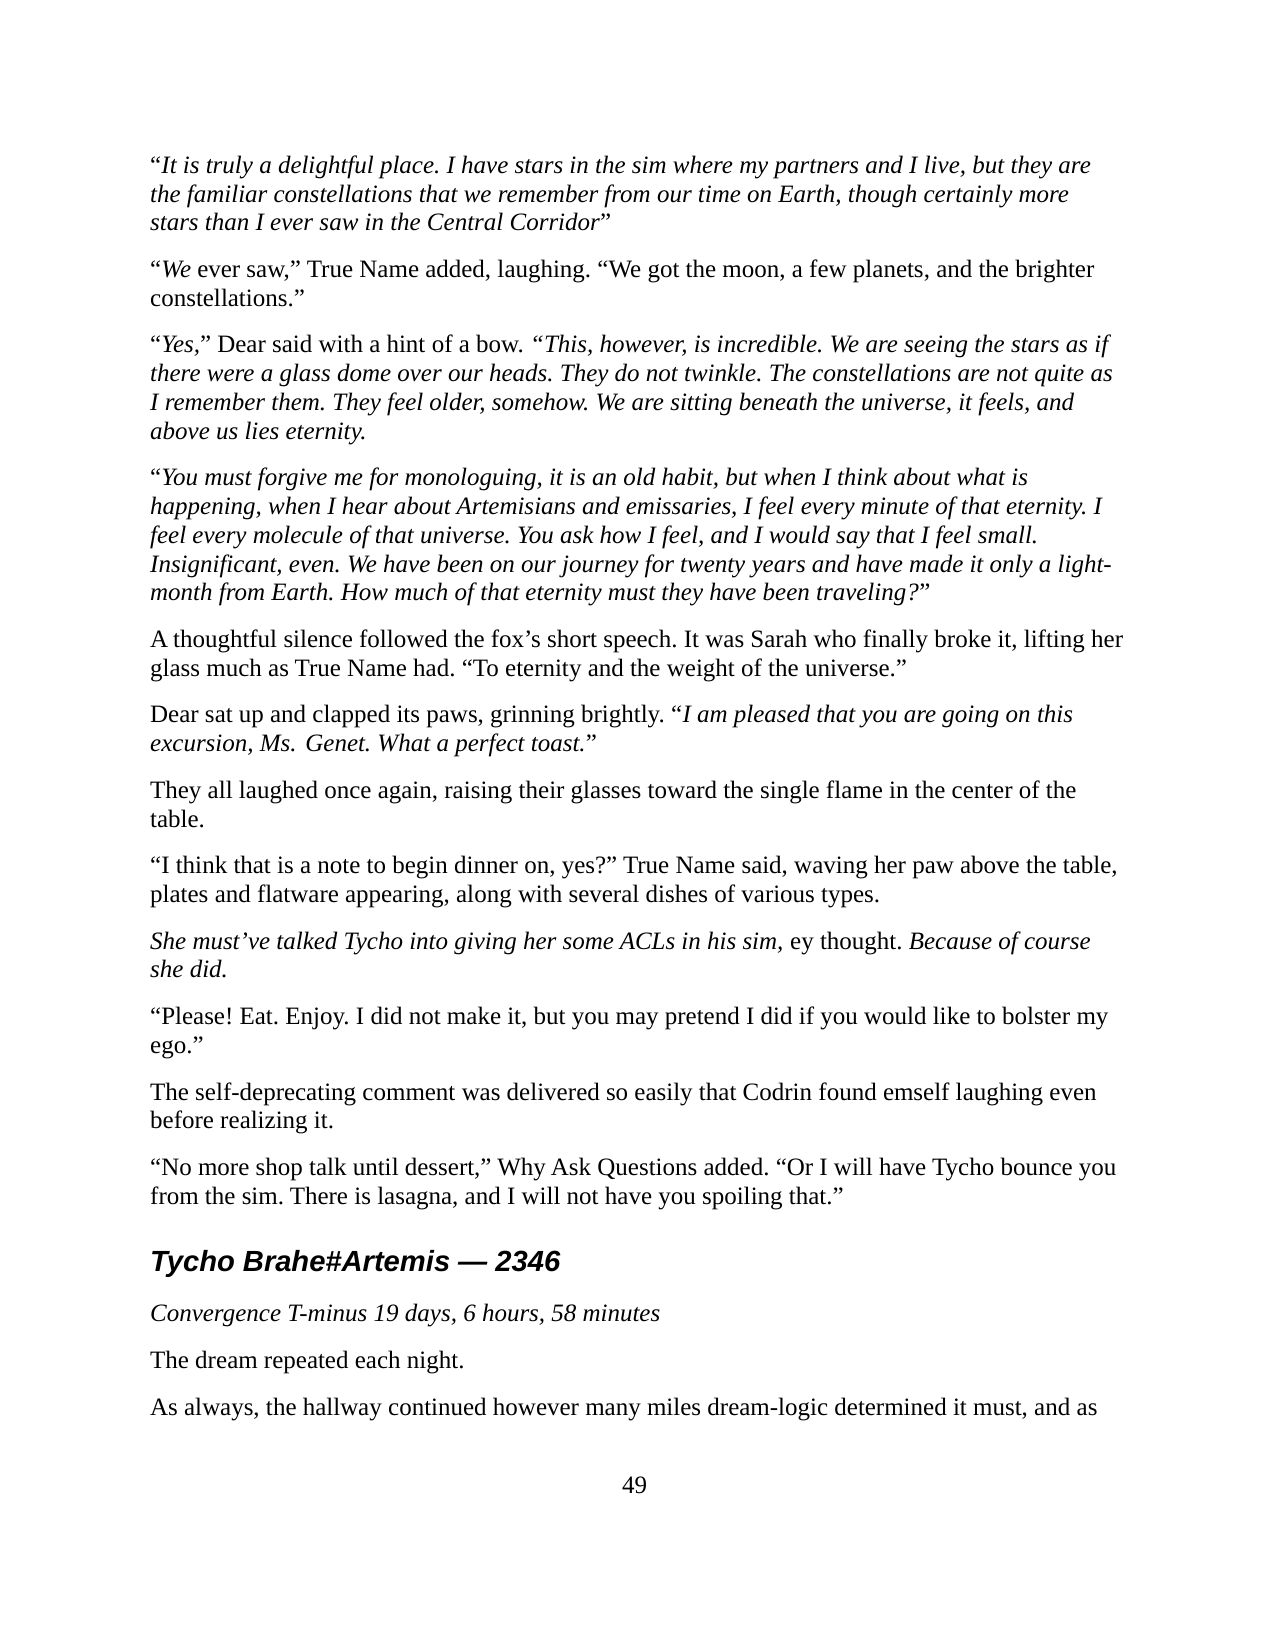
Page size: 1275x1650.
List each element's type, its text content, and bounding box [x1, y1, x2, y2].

text “We ever saw,” True Name added, laughing. “We got the moon, a few planets, and the brighter constellations.” [150, 254, 1125, 312]
text They all laughed once again, raising their glasses toward the single flame in the center of the table. [150, 775, 1125, 832]
text “No more shop talk until dessert,” Why Ask Questions added. “Or I will have Tycho bounce you from the sim. There is lasagna, and I will not have you spoiling that.” [150, 1152, 1125, 1209]
text “It is truly a delightful place. I have stars in the sim where my partners and I live, but they are the familiar constellations that we remember from our time on Earth, though certainly more stars than I ever saw in the Central Corridor” [150, 150, 1125, 236]
text She must’ve talked Tycho into giving her some ACLs in his sim, ey thought. Because of course she did. [150, 926, 1125, 983]
text “Please! Eat. Enjoy. I did not make it, but you may pretend I did if you would like to bolster my ego.” [150, 1001, 1125, 1059]
text As always, the hallway continued however many miles dream-logic determined it must, and as [150, 1392, 1125, 1421]
text A thoughtful silence followed the fox’s short speech. It was Sarah who finally broke it, lifting her glass much as True Name had. “To eternity and the weight of the universe.” [150, 624, 1125, 682]
text “You must forgive me for monologuing, it is an old habit, but when I think about what is happening, when I hear about Artemisians and emissaries, I feel every minute of that eternity. I feel every molecule of that universe. You ask how I feel, and I would say that I feel small. Insignificant, even. We have been on our journey for twenty years and have made it only a light-month from Earth. How much of that eternity must they have been traveling?” [150, 462, 1125, 606]
text The self-deprecating comment was delivered so easily that Codrin found emself laughing even before realizing it. [150, 1077, 1125, 1134]
text Dear sat up and clapped its paws, grinning brightly. “I am pleased that you are going on this excursion, Ms. Genet. What a perfect toast.” [150, 699, 1125, 757]
subtitle Tycho Brahe#Artemis — 2346 [150, 1243, 1125, 1277]
text Convergence T-minus 19 days, 6 hours, 58 minutes [150, 1298, 1125, 1327]
text “Yes,” Dear said with a hint of a bow. “This, however, is incredible. We are seeing the stars as if there were a glass dome over our heads. They do not twinkle. The constellations are not quite as I remember them. They feel older, somehow. We are sitting beneath the universe, it feels, and above us lies eternity. [150, 329, 1125, 444]
text “I think that is a note to begin dinner on, yes?” True Name said, waving her paw above the table, plates and flatware appearing, along with several dishes of various types. [150, 850, 1125, 908]
text The dream repeated each night. [150, 1345, 1125, 1374]
